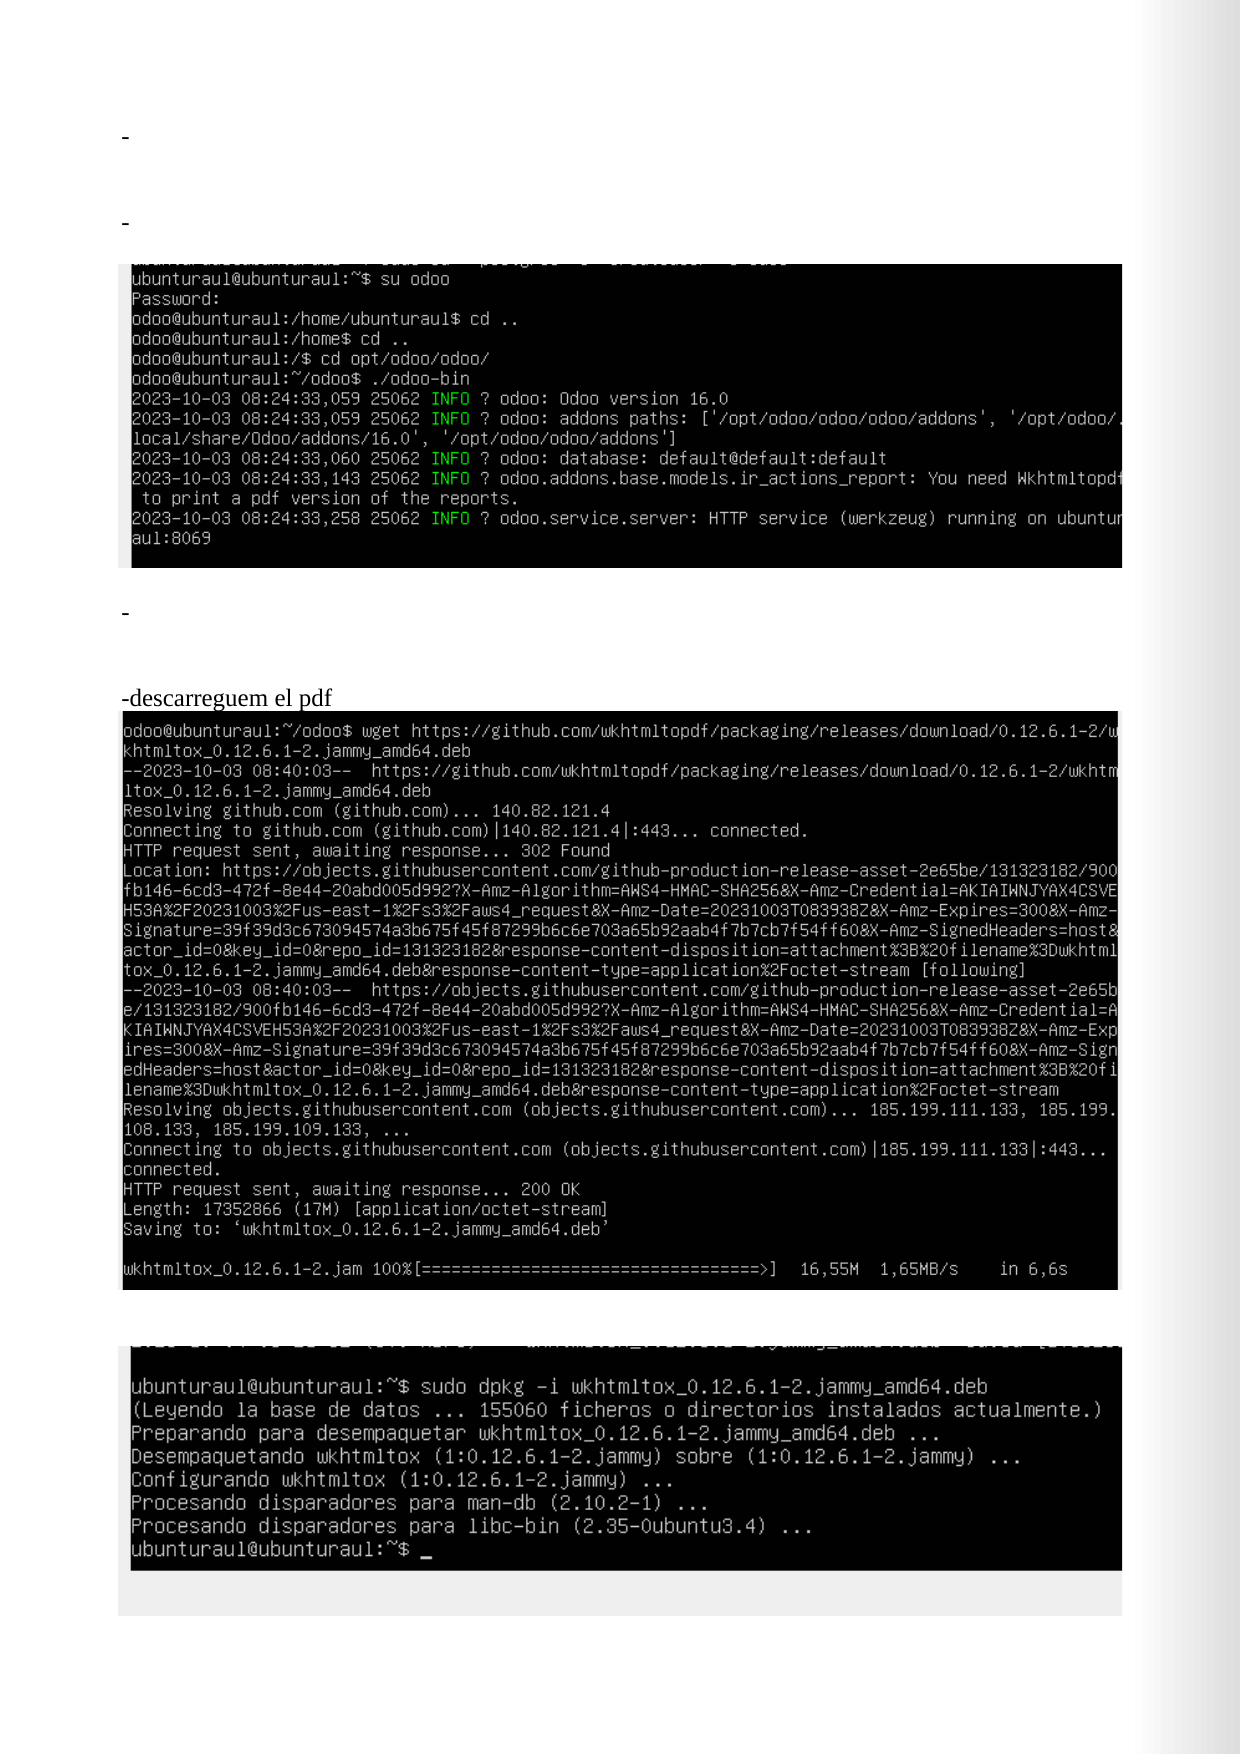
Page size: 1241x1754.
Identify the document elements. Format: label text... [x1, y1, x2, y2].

picture [118, 711, 1123, 1290]
text - [121, 121, 1119, 150]
text - [121, 207, 1119, 236]
picture [118, 264, 1123, 568]
text - [121, 597, 1119, 625]
picture [118, 1346, 1123, 1616]
text -descarreguem el pdf [121, 683, 1119, 711]
